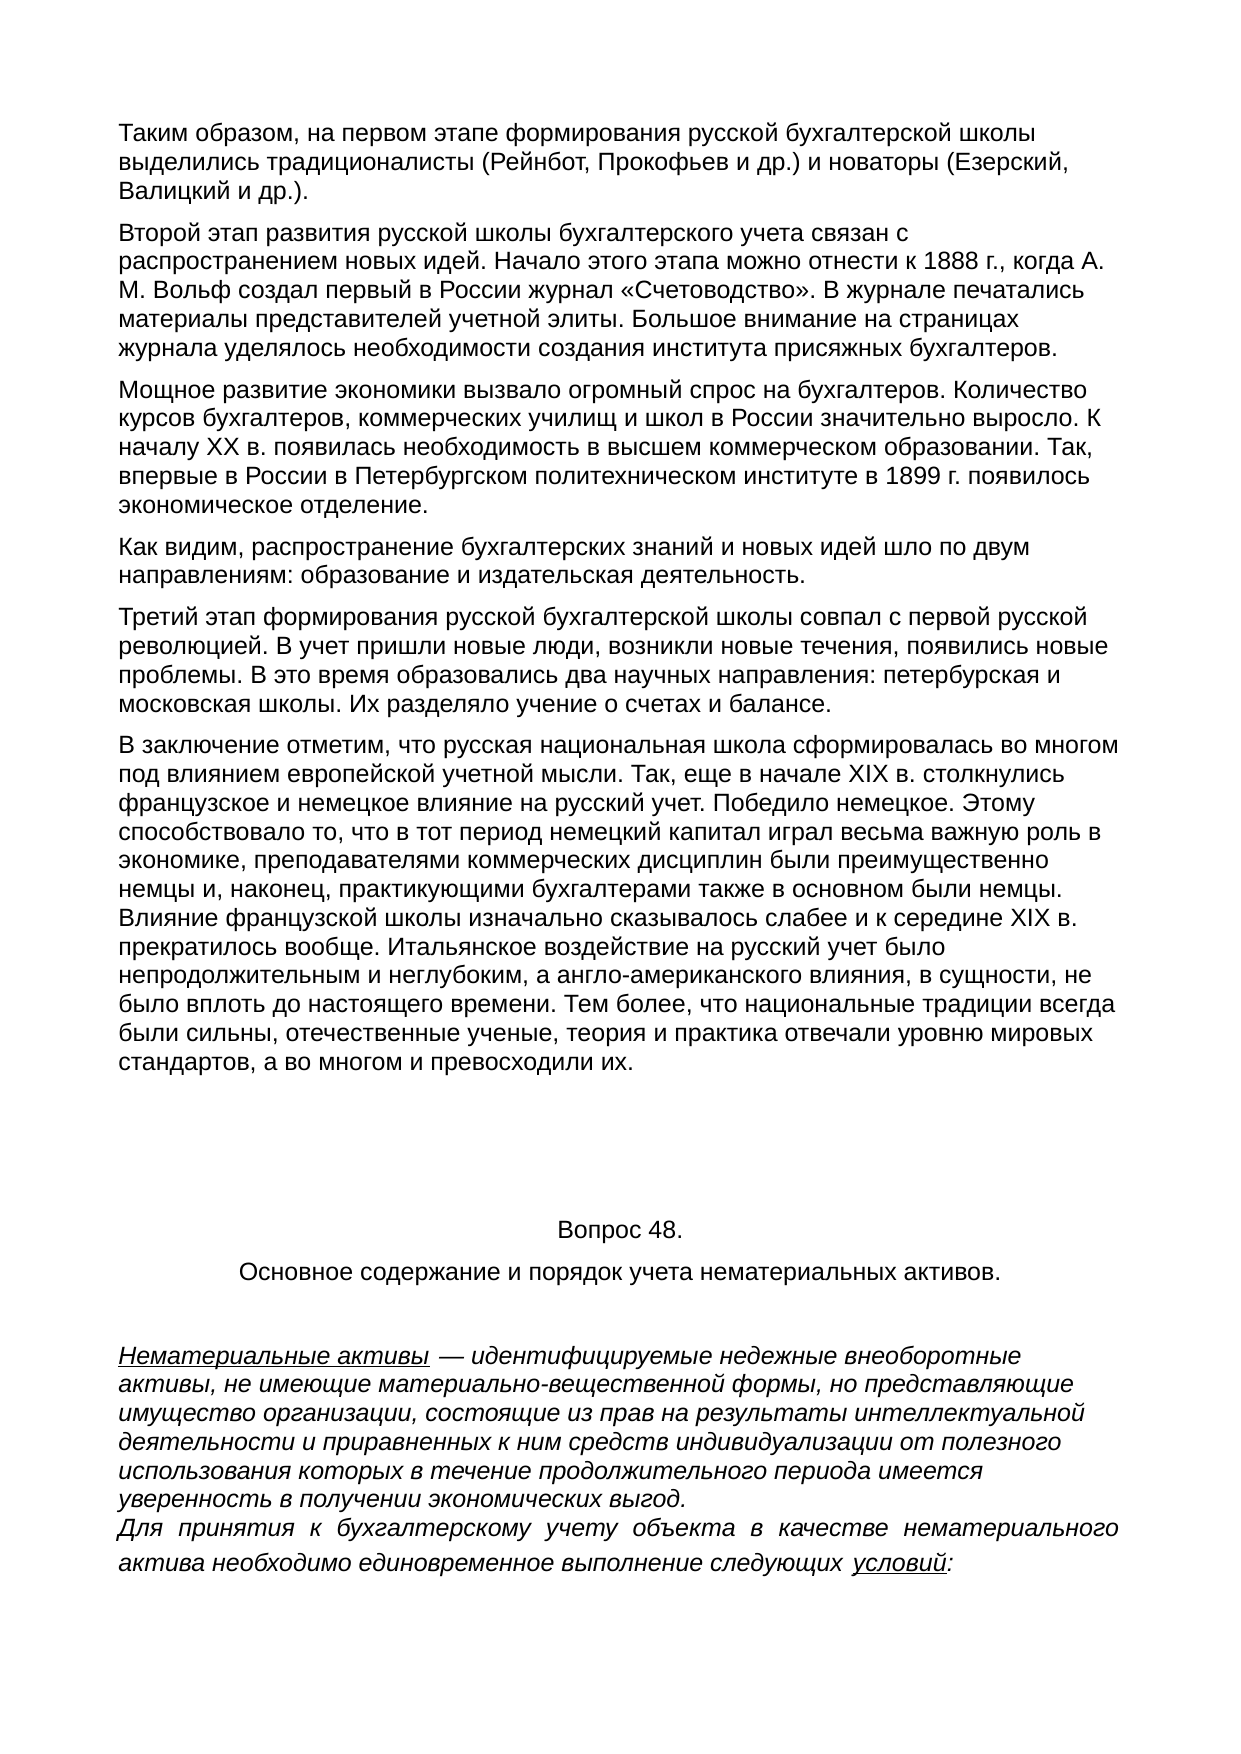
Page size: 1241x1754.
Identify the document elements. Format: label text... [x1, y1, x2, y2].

text Как видим, распространение бухгалтерских знаний и новых идей шло по двум направлениям: образование и издательская деятельность. [118, 532, 1122, 589]
text В заключение отметим, что русская национальная школа сформировалась во многом под влиянием европейской учетной мысли. Так, еще в начале XIX в. столкнулись французское и немецкое влияние на русский учет. Победило немецкое. Этому способствовало то, что в тот период немецкий капитал играл весьма важную роль в экономике, преподавателями коммерческих дисциплин были преимущественно немцы и, наконец, практикующими бухгалтерами также в основном были немцы. Влияние французской школы изначально сказывалось слабее и к середине XIX в. прекратилось вообще. Итальянское воздействие на русский учет было непродолжительным и неглубоким, а англо-американского влияния, в сущности, не было вплоть до настоящего времени. Тем более, что национальные традиции всегда были сильны, отечественные ученые, теория и практика отвечали уровню мировых стандартов, а во многом и превосходили их. [118, 731, 1122, 1076]
text Третий этап формирования русской бухгалтерской школы совпал с первой русской революцией. В учет пришли новые люди, возникли новые течения, появились новые проблемы. В это время образовались два научных направления: петербурская и московская школы. Их разделяло учение о счетах и балансе. [118, 602, 1122, 717]
text Нематериальные активы — идентифицируемые недежные внеоборотные активы, не имеющие материально-вещественной формы, но представляющие имущество организации, состоящие из прав на результаты интеллектуальной деятельности и приравненных к ним средств индивидуализации от полезного использования которых в течение продолжительного периода имеется уверенность в получении экономических выгод. [118, 1341, 1122, 1513]
text Вопрос 48. [118, 1215, 1122, 1243]
text Второй этап развития русской школы бухгалтерского учета связан с распространением новых идей. Начало этого этапа можно отнести к 1888 г., когда А. М. Вольф создал первый в России журнал «Счетоводство». В журнале печатались материалы представителей учетной элиты. Большое внимание на страницах журнала уделялось необходимости создания института присяжных бухгалтеров. [118, 218, 1122, 361]
text Основное содержание и порядок учета нематериальных активов. [118, 1257, 1122, 1285]
text Для принятия к бухгалтерскому учету объекта в качестве нематериального актива необходимо единовременное выполнение следующих условий: [118, 1513, 1122, 1576]
text Таким образом, на первом этапе формирования русской бухгалтерской школы выделились традиционалисты (Рейнбот, Прокофьев и др.) и новаторы (Езерский, Валицкий и др.). [118, 118, 1122, 204]
text Мощное развитие экономики вызвало огромный спрос на бухгалтеров. Количество курсов бухгалтеров, коммерческих училищ и школ в России значительно выросло. К началу XX в. появилась необходимость в высшем коммерческом образовании. Так, впервые в России в Петербургском политехническом институте в 1899 г. появилось экономическое отделение. [118, 374, 1122, 518]
